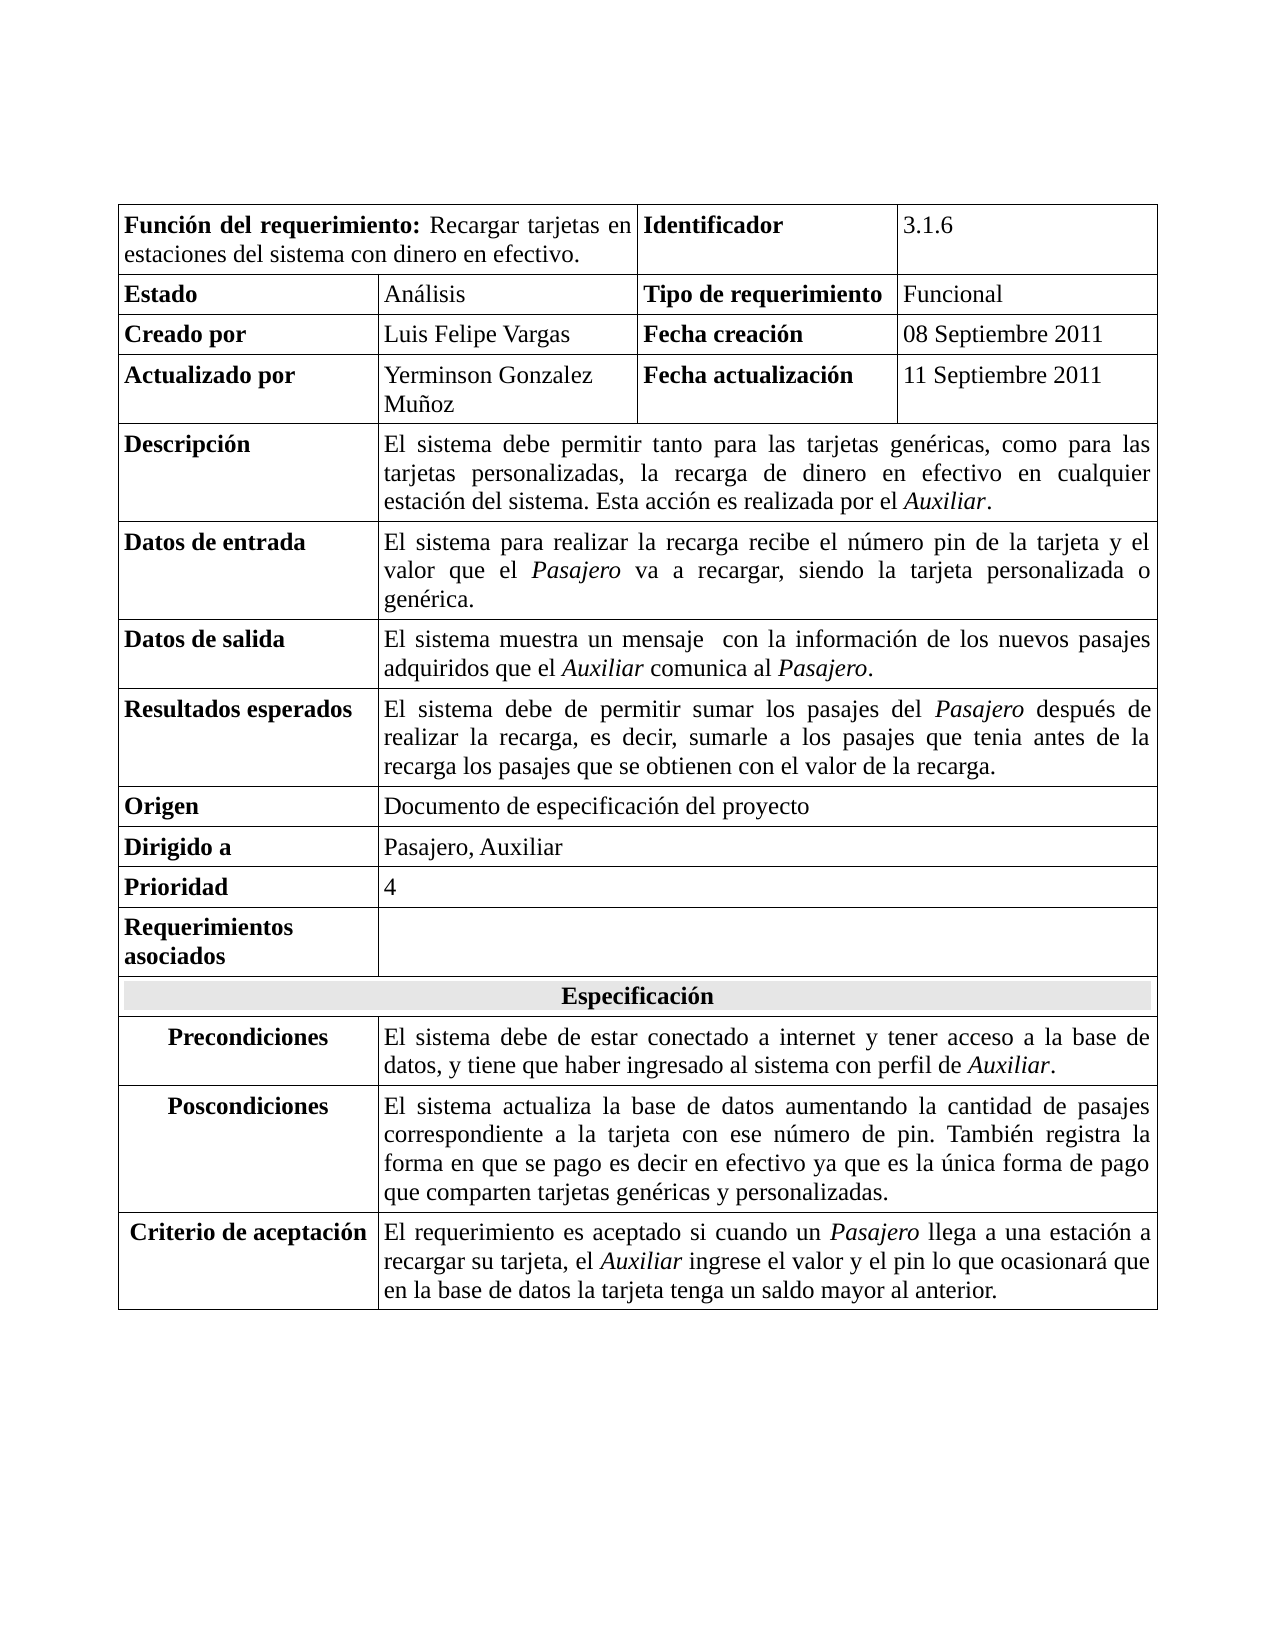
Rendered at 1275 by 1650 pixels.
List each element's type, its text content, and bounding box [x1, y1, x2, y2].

table_cell Yerminson Gonzalez Muñoz [379, 355, 637, 423]
table_header Función del requerimiento: Recargar tarjetas en estaciones del sistema con dinero en efectivo. [119, 205, 637, 273]
table_cell Luis Felipe Vargas [379, 315, 637, 354]
table_cell 4 [379, 867, 1157, 907]
table_cell Fecha creación [638, 315, 897, 354]
table_cell Origen [119, 787, 378, 826]
table_cell Requerimientos asociados [119, 908, 378, 976]
table_cell 11 Septiembre 2011 [898, 355, 1157, 423]
table_cell Datos de salida [119, 620, 378, 688]
table_cell El sistema debe de permitir sumar los pasajes del Pasajero después de realizar la recarga, es decir, sumarle a los pasajes que tenia antes de la recarga los pasajes que se obtienen con el valor de la recarga. [379, 689, 1157, 786]
table_cell Documento de especificación del proyecto [379, 787, 1157, 826]
table_cell Funcional [898, 275, 1157, 314]
table_cell El sistema debe de estar conectado a internet y tener acceso a la base de datos, y tiene que haber ingresado al sistema con perfil de Auxiliar. [379, 1017, 1157, 1085]
table_header 3.1.6 [898, 205, 1157, 273]
table_cell Tipo de requerimiento [638, 275, 897, 314]
table_cell Análisis [379, 275, 637, 314]
table_cell [379, 908, 1157, 976]
table_cell Creado por [119, 315, 378, 354]
table_cell Datos de entrada [119, 522, 378, 619]
table_cell El sistema para realizar la recarga recibe el número pin de la tarjeta y el valor que el Pasajero va a recargar, siendo la tarjeta personalizada o genérica. [379, 522, 1157, 619]
table_cell Precondiciones [119, 1017, 378, 1085]
table_cell Pasajero, Auxiliar [379, 827, 1157, 866]
table_cell El sistema muestra un mensaje con la información de los nuevos pasajes adquiridos que el Auxiliar comunica al Pasajero. [379, 620, 1157, 688]
table_cell Resultados esperados [119, 689, 378, 786]
table_cell Especificación [119, 977, 1157, 1016]
table_cell 08 Septiembre 2011 [898, 315, 1157, 354]
table_cell El sistema debe permitir tanto para las tarjetas genéricas, como para las tarjetas personalizadas, la recarga de dinero en efectivo en cualquier estación del sistema. Esta acción es realizada por el Auxiliar. [379, 424, 1157, 521]
table_cell Prioridad [119, 867, 378, 907]
table_cell El sistema actualiza la base de datos aumentando la cantidad de pasajes correspondiente a la tarjeta con ese número de pin. También registra la forma en que se pago es decir en efectivo ya que es la única forma de pago que comparten tarjetas genéricas y personalizadas. [379, 1086, 1157, 1212]
table_cell Dirigido a [119, 827, 378, 866]
table_cell Fecha actualización [638, 355, 897, 423]
table_cell Criterio de aceptación [119, 1213, 378, 1309]
table_header Identificador [638, 205, 897, 273]
table_cell Estado [119, 275, 378, 314]
table_cell Actualizado por [119, 355, 378, 423]
table_cell Poscondiciones [119, 1086, 378, 1212]
table_cell El requerimiento es aceptado si cuando un Pasajero llega a una estación a recargar su tarjeta, el Auxiliar ingrese el valor y el pin lo que ocasionará que en la base de datos la tarjeta tenga un saldo mayor al anterior. [379, 1213, 1157, 1309]
table_cell Descripción [119, 424, 378, 521]
